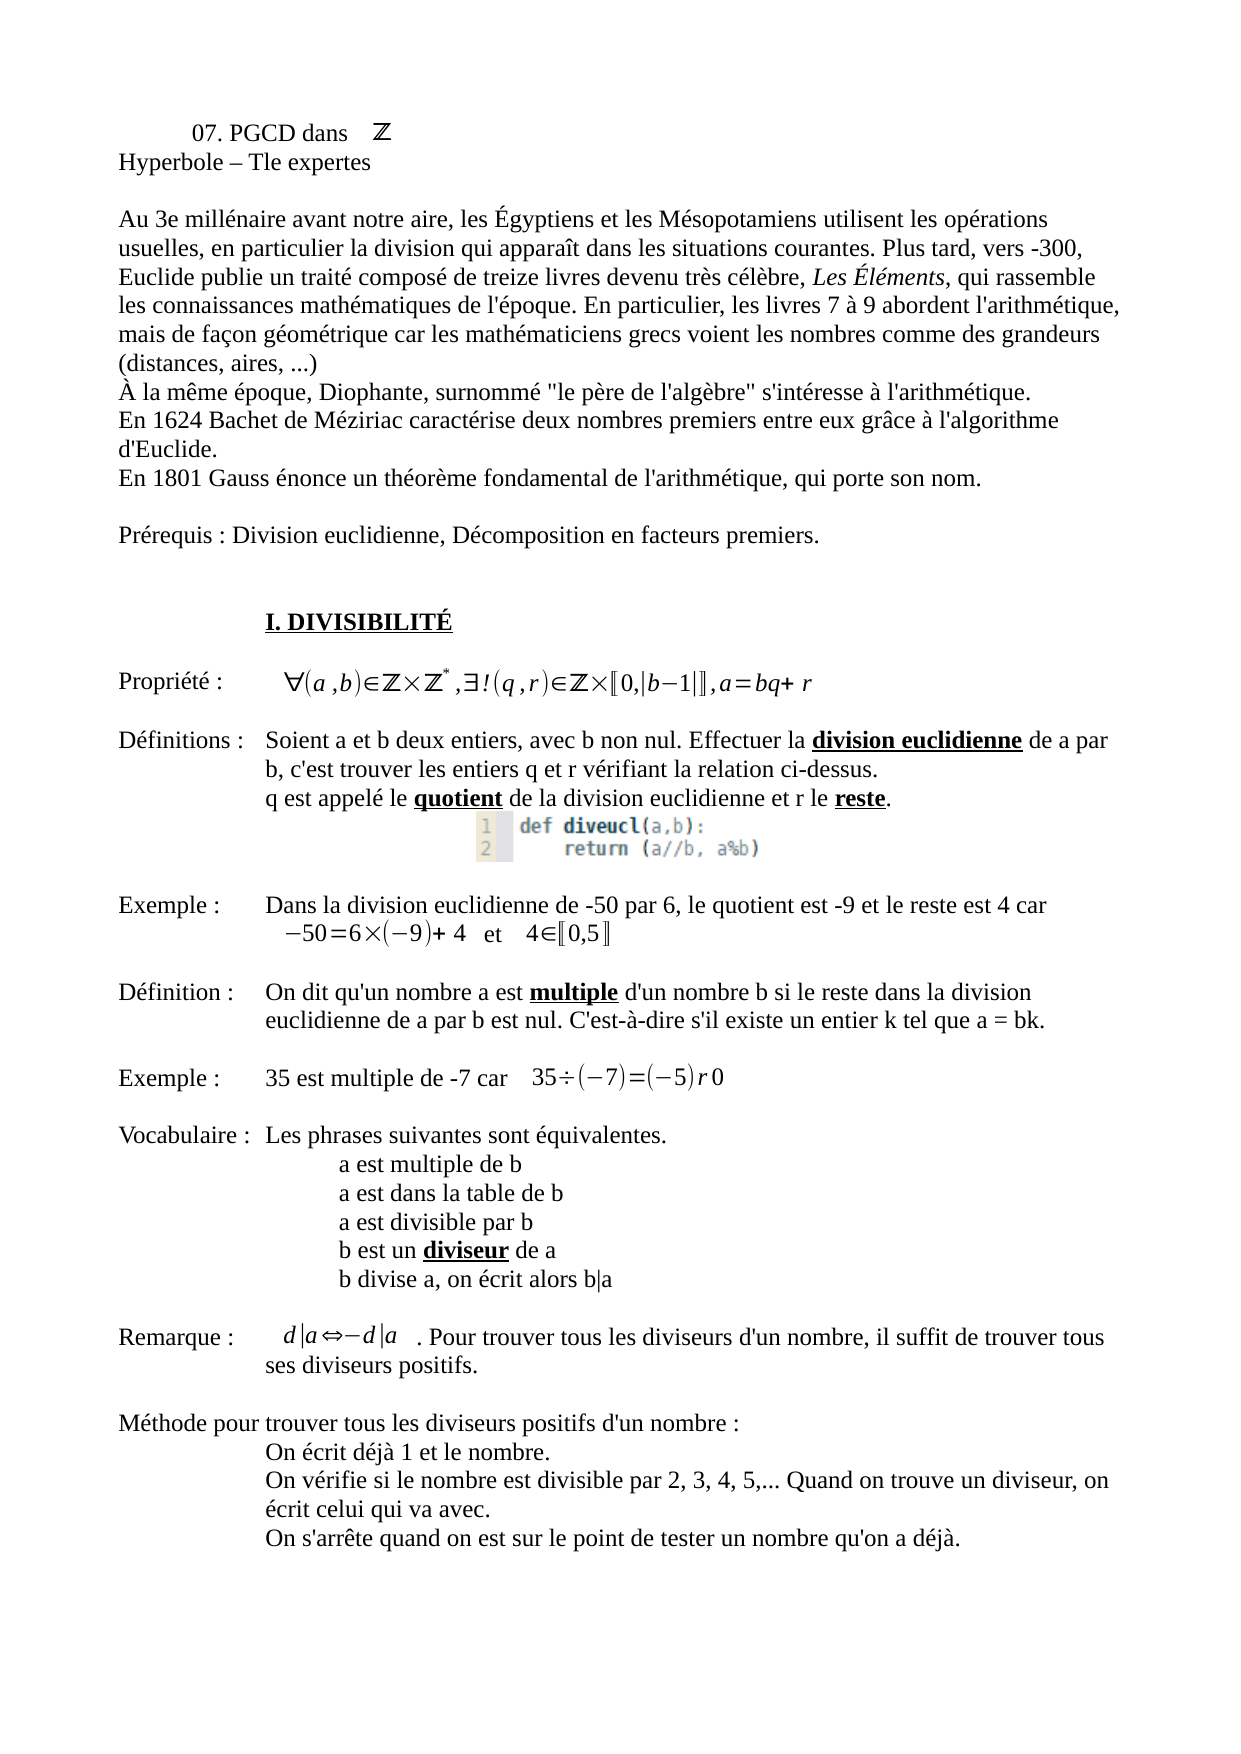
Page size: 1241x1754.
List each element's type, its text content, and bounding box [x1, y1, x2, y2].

text Propriété : [118, 664, 1122, 697]
text À la même époque, Diophante, surnommé "le père de l'algèbre" s'intéresse à l'arithmétique. [118, 377, 1122, 406]
text Remarque : . Pour trouver tous les diviseurs d'un nombre, il suffit de trouver tous ses diviseurs positifs. [118, 1322, 1122, 1379]
text a est dans la table de b [118, 1178, 1122, 1207]
text Définition : On dit qu'un nombre a est multiple d'un nombre b si le reste dans la division euclidienne de a par b est nul. C'est-à-dire s'il existe un entier k tel que a = bk. [118, 977, 1122, 1034]
text a est multiple de b [118, 1149, 1122, 1178]
text Méthode pour trouver tous les diviseurs positifs d'un nombre : [118, 1408, 1122, 1437]
text 07. PGCD dans [118, 118, 1122, 147]
text a est divisible par b [118, 1207, 1122, 1235]
picture [476, 811, 764, 862]
text Hyperbole – Tle expertes [118, 147, 1122, 176]
text Définitions : Soient a et b deux entiers, avec b non nul. Effectuer la division euclidienne de a par b, c'est trouver les entiers q et r vérifiant la relation ci-dessus. [118, 725, 1122, 783]
text b divise a, on écrit alors b|a [118, 1264, 1122, 1293]
text Vocabulaire : Les phrases suivantes sont équivalentes. [118, 1120, 1122, 1149]
text Prérequis : Division euclidienne, Décomposition en facteurs premiers. [118, 521, 1122, 549]
text I. DIVISIBILITÉ [118, 607, 1122, 636]
text On s'arrête quand on est sur le point de tester un nombre qu'on a déjà. [118, 1523, 1122, 1552]
text On vérifie si le nombre est divisible par 2, 3, 4, 5,... Quand on trouve un diviseur, on écrit celui qui va avec. [118, 1465, 1122, 1523]
text q est appelé le quotient de la division euclidienne et r le reste. [118, 783, 1122, 812]
text Exemple : Dans la division euclidienne de -50 par 6, le quotient est -9 et le reste est 4 car [118, 890, 1122, 919]
text et [118, 919, 1122, 948]
text b est un diviseur de a [118, 1235, 1122, 1264]
text Au 3e millénaire avant notre aire, les Égyptiens et les Mésopotamiens utilisent les opérations usuelles, en particulier la division qui apparaît dans les situations courantes. Plus tard, vers -300, Euclide publie un traité composé de treize livres devenu très célèbre, Les Éléments, qui rassemble les connaissances mathématiques de l'époque. En particulier, les livres 7 à 9 abordent l'arithmétique, mais de façon géométrique car les mathématiciens grecs voient les nombres comme des grandeurs (distances, aires, ...) [118, 204, 1122, 377]
text En 1624 Bachet de Méziriac caractérise deux nombres premiers entre eux grâce à l'algorithme d'Euclide. [118, 406, 1122, 463]
text On écrit déjà 1 et le nombre. [118, 1437, 1122, 1465]
text Exemple : 35 est multiple de -7 car [118, 1063, 1122, 1092]
text En 1801 Gauss énonce un théorème fondamental de l'arithmétique, qui porte son nom. [118, 463, 1122, 492]
